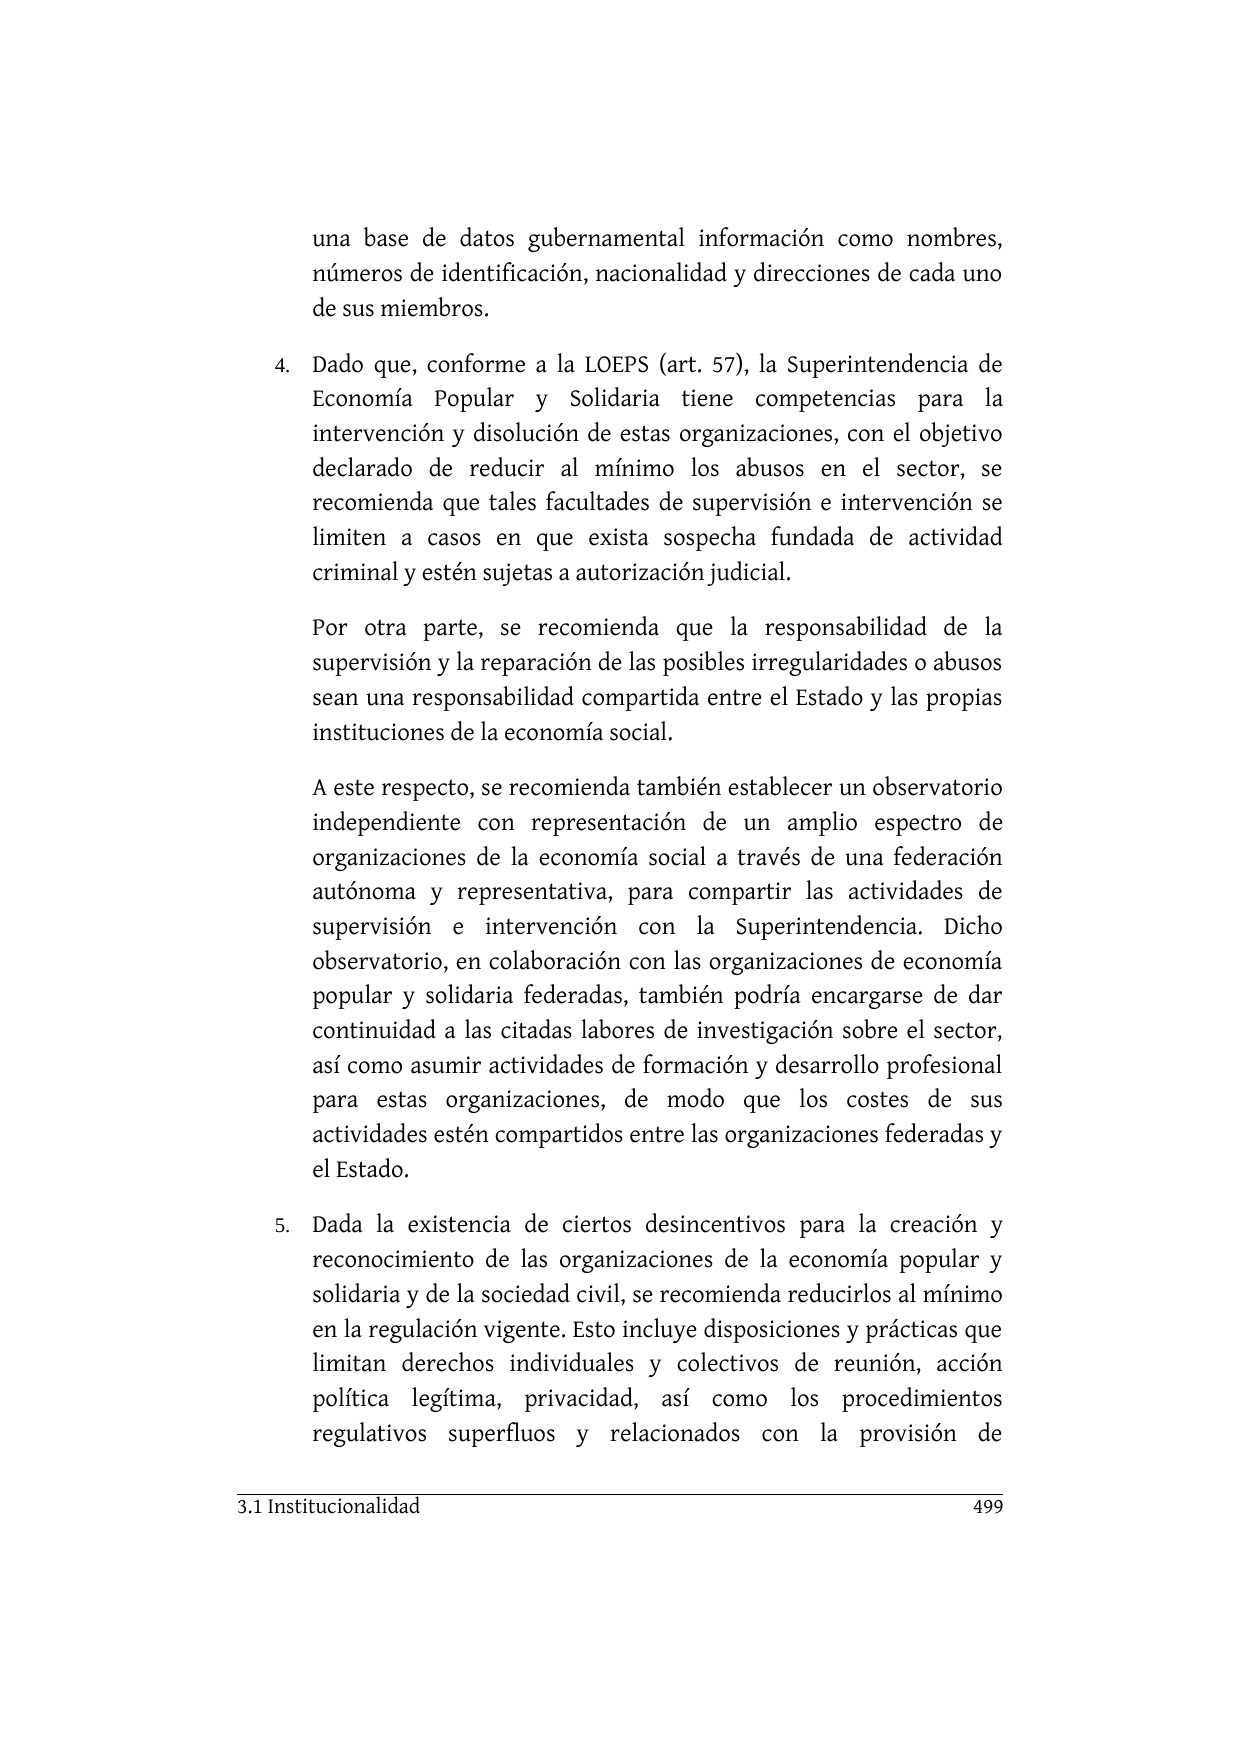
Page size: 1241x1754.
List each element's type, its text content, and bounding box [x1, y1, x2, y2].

list Dada la existencia de ciertos desincentivos para la creación y reconocimiento de las organizaciones de la economía popular y solidaria y de la sociedad civil, se recomienda reducirlos al mínimo en la regulación vigente. Esto incluye disposiciones y prácticas que limitan derechos individuales y colectivos de reunión, acción política legítima, privacidad, así como los procedimientos regulativos superfluos y relacionados con la provisión de [274, 1211, 1003, 1448]
list Por otra parte, se recomienda que la responsabilidad de la supervisión y la reparación de las posibles irregularidades o abusos sean una responsabilidad compartida entre el Estado y las propias instituciones de la economía social. [274, 614, 1003, 747]
list una base de datos gubernamental información como nombres, números de identificación, nacionalidad y direcciones de cada uno de sus miembros. [274, 225, 1003, 323]
list A este respecto, se recomienda también establecer un observatorio independiente con representación de un amplio espectro de organizaciones de la economía social a través de una federación autónoma y representativa, para compartir las actividades de supervisión e intervención con la Superintendencia. Dicho observatorio, en colaboración con las organizaciones de economía popular y solidaria federadas, también podría encargarse de dar continuidad a las citadas labores de investigación sobre el sector, así como asumir actividades de formación y desarrollo profesional para estas organizaciones, de modo que los costes de sus actividades estén compartidos entre las organizaciones federadas y el Estado. [274, 774, 1003, 1184]
list Dado que, conforme a la LOEPS (art. 57), la Superintendencia de Economía Popular y Solidaria tiene competencias para la intervención y disolución de estas organizaciones, con el objetivo declarado de reducir al mínimo los abusos en el sector, se recomienda que tales facultades de supervisión e intervención se limiten a casos en que exista sospecha fundada de actividad criminal y estén sujetas a autorización judicial. [274, 350, 1003, 587]
